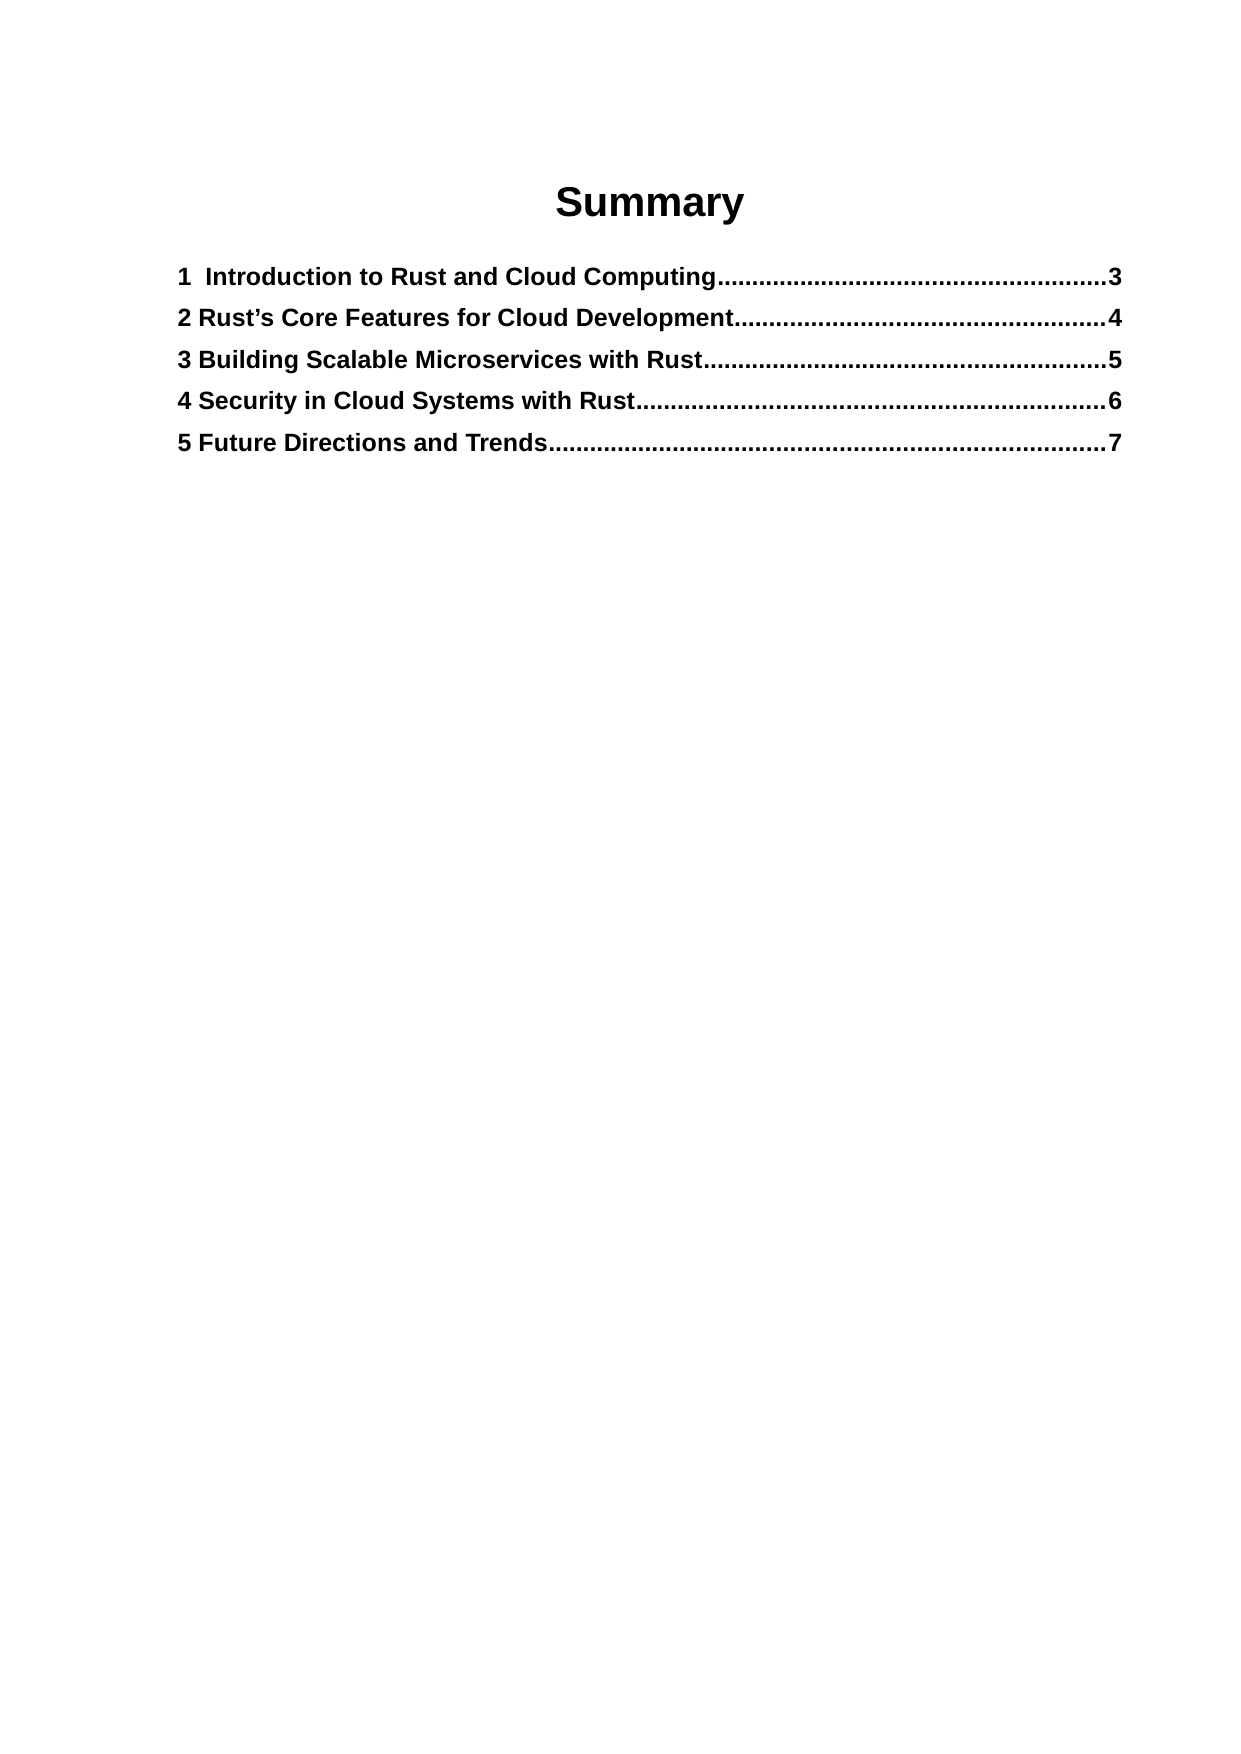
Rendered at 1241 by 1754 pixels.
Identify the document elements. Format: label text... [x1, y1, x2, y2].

text 4 Security in Cloud Systems with Rust 6 [177, 386, 1122, 415]
text 3 Building Scalable Microservices with Rust 5 [177, 345, 1122, 374]
text 2 Rust’s Core Features for Cloud Development 4 [177, 303, 1122, 332]
text 1 Introduction to Rust and Cloud Computing 3 [177, 262, 1122, 291]
text 5 Future Directions and Trends 7 [177, 428, 1122, 457]
text Summary [177, 177, 1122, 225]
